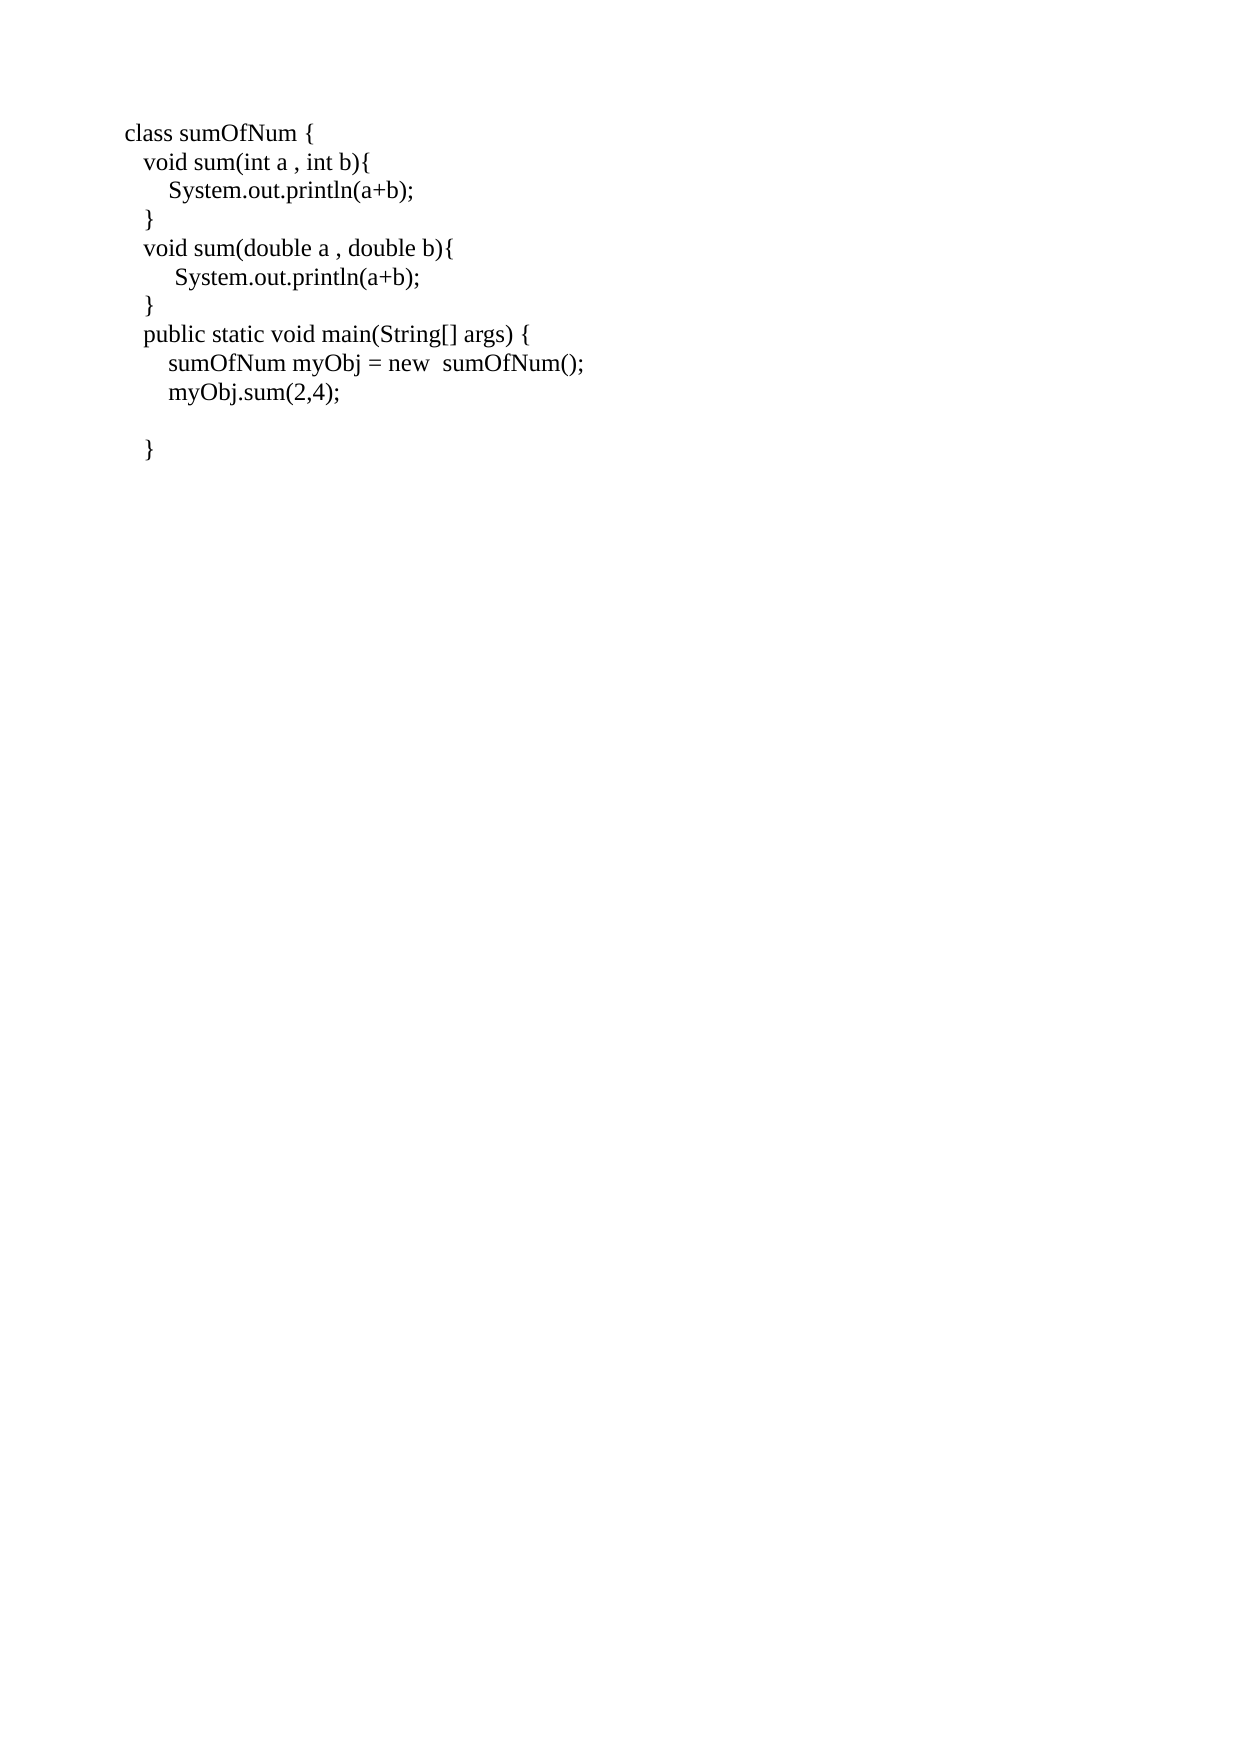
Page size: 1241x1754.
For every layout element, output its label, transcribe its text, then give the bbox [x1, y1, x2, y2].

text myObj.sum(2,4); [118, 377, 1122, 406]
text System.out.println(a+b); [118, 262, 1122, 291]
text System.out.println(a+b); [118, 176, 1122, 204]
text sumOfNum myObj = new sumOfNum(); [118, 348, 1122, 377]
text void sum(double a , double b){ [118, 233, 1122, 262]
text } [118, 204, 1122, 233]
text class sumOfNum { [118, 118, 1122, 147]
text } [118, 434, 1122, 463]
text public static void main(String[] args) { [118, 319, 1122, 348]
text void sum(int a , int b){ [118, 147, 1122, 176]
text } [118, 291, 1122, 319]
